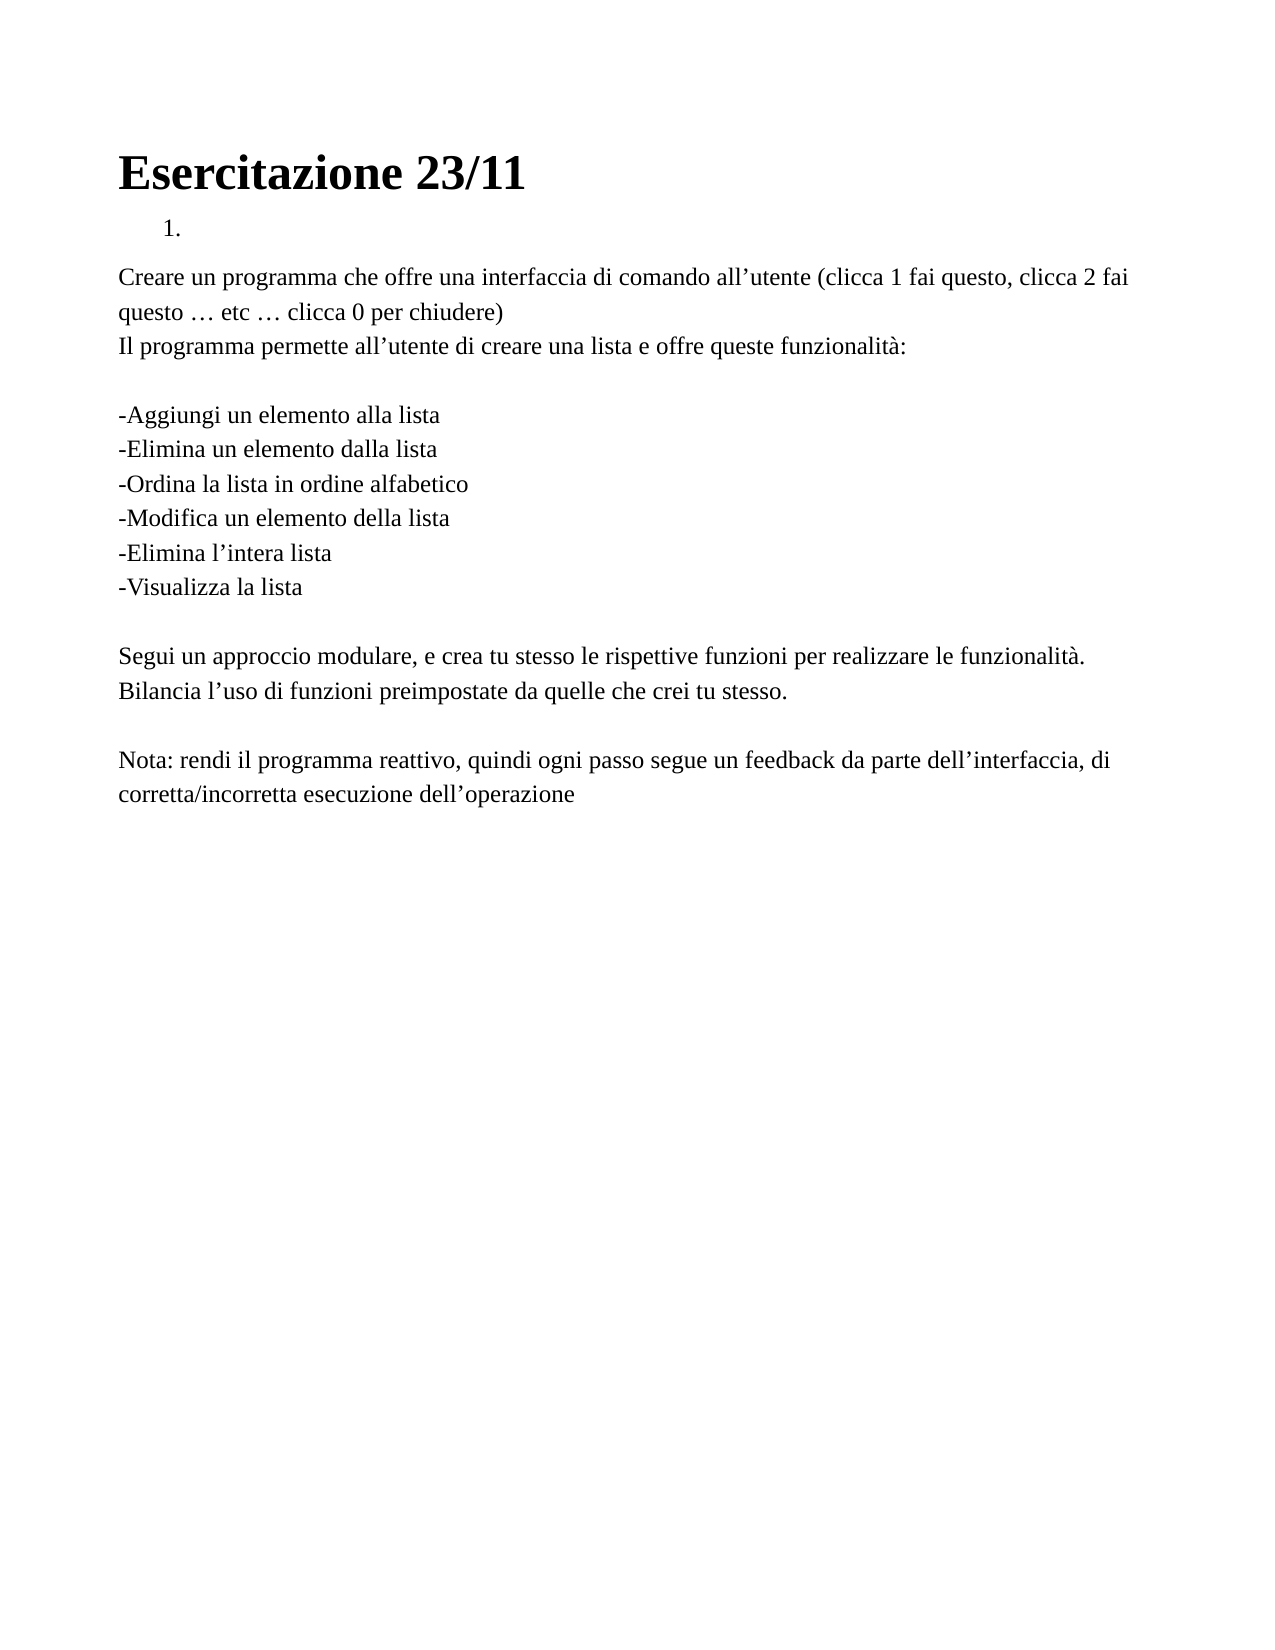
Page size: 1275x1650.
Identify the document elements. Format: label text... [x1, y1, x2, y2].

text Creare un programma che offre una interfaccia di comando all’utente (clicca 1 fai questo, clicca 2 fai questo … etc … clicca 0 per chiudere) [118, 262, 1157, 325]
text -Elimina un elemento dalla lista [118, 434, 1157, 463]
subtitle Esercitazione 23/11 [118, 143, 1157, 201]
text Segui un approccio modulare, e crea tu stesso le rispettive funzioni per realizzare le funzionalità. Bilancia l’uso di funzioni preimpostate da quelle che crei tu stesso. [118, 641, 1157, 705]
text -Elimina l’intera lista [118, 538, 1157, 567]
text Nota: rendi il programma reattivo, quindi ogni passo segue un feedback da parte dell’interfaccia, di corretta/incorretta esecuzione dell’operazione [118, 745, 1157, 808]
text -Modifica un elemento della lista [118, 503, 1157, 532]
text -Ordina la lista in ordine alfabetico [118, 469, 1157, 498]
text Il programma permette all’utente di creare una lista e offre queste funzionalità: [118, 331, 1157, 360]
text -Aggiungi un elemento alla lista [118, 400, 1157, 429]
text -Visualizza la lista [118, 572, 1157, 601]
